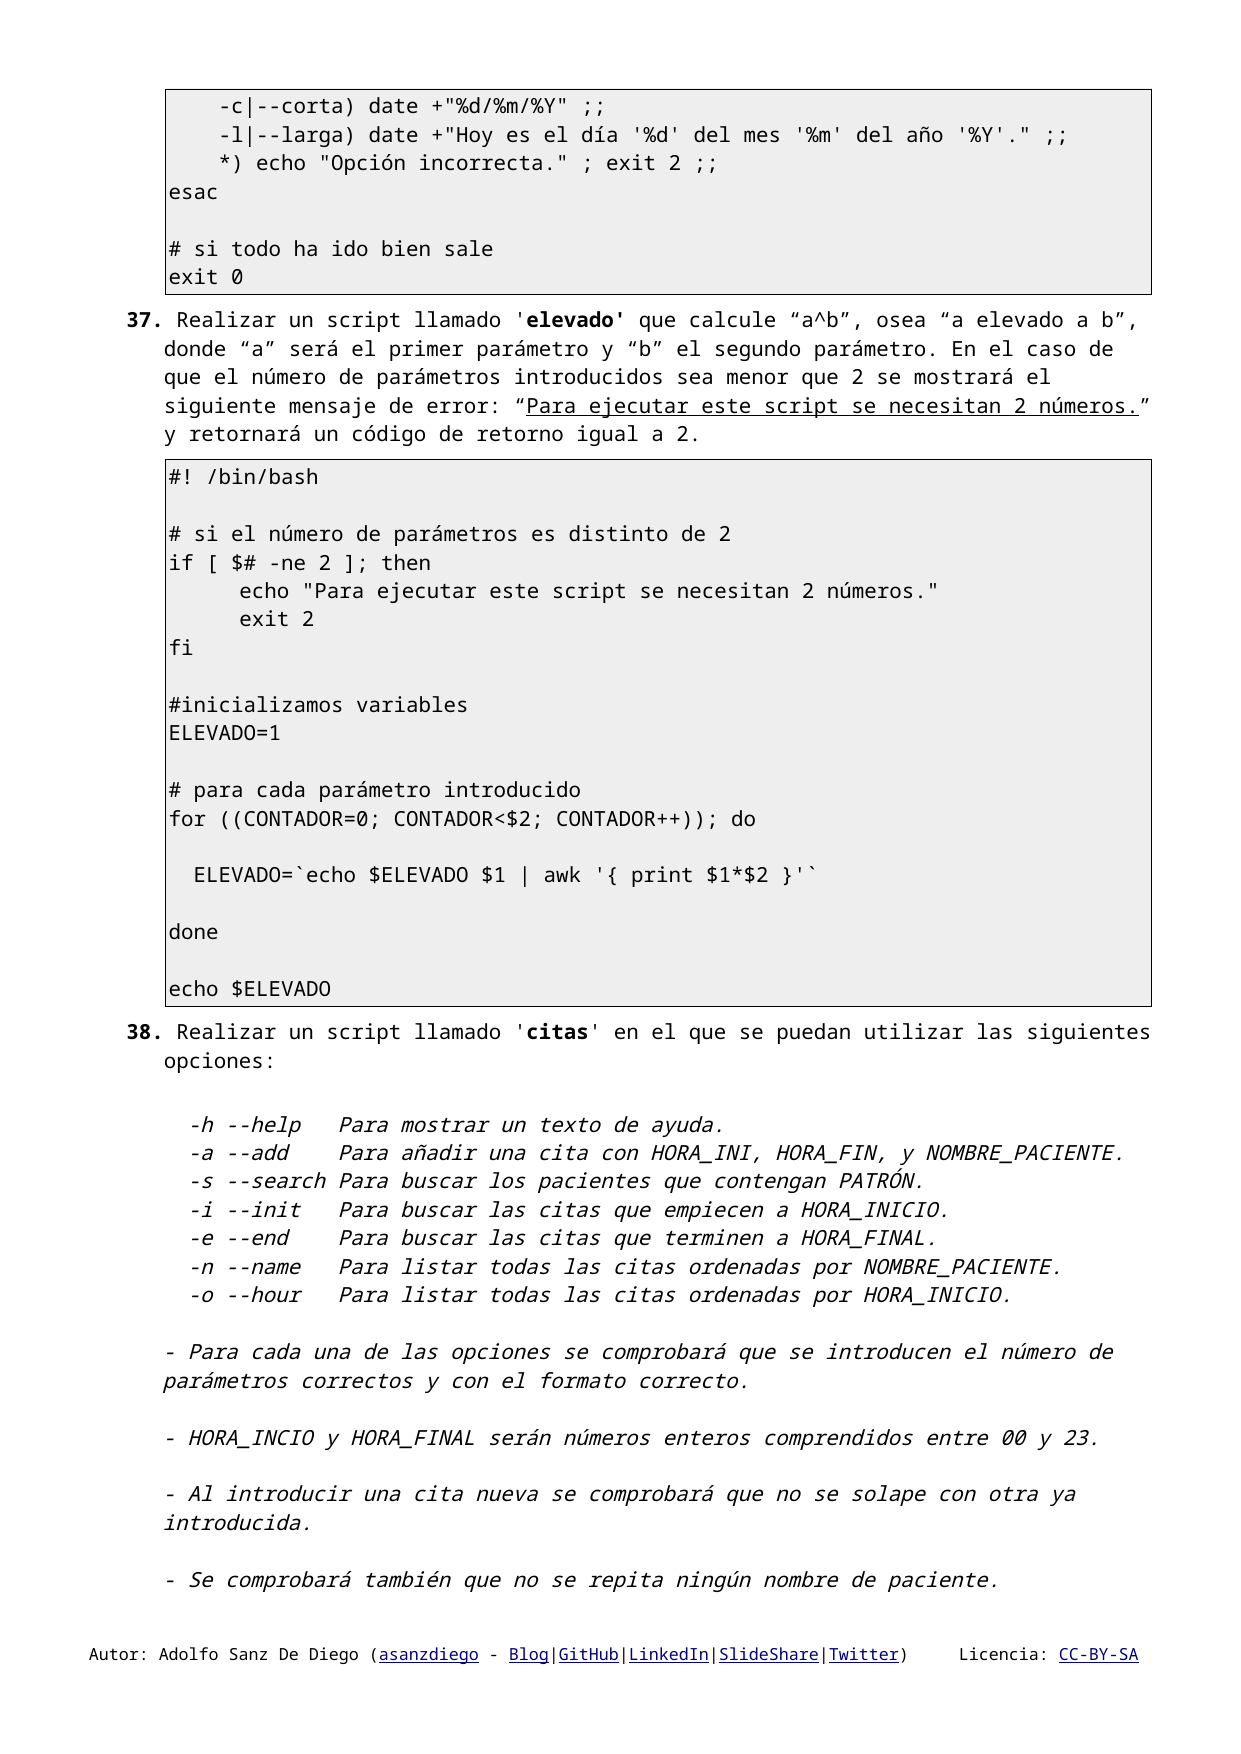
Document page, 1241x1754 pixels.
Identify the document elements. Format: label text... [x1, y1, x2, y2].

text - Para cada una de las opciones se comprobará que se introducen el número de parámetros correctos y con el formato correcto. [162, 1337, 1152, 1394]
text -c|--corta) date +"%d/%m/%Y" ;; [166, 90, 1151, 117]
text -n --name Para listar todas las citas ordenadas por NOMBRE_PACIENTE. [162, 1252, 1152, 1280]
text -o --hour Para listar todas las citas ordenadas por HORA_INICIO. [162, 1280, 1152, 1309]
list Realizar un script llamado 'elevado' que calcule “a^b”, osea “a elevado a b”, donde “a” será el primer parámetro y “b” el segundo parámetro. En el caso de que el número de parámetros introducidos sea menor que 2 se mostrará el siguiente mensaje de error: “Para ejecutar este script se necesitan 2 números.” y retornará un código de retorno igual a 2. [126, 305, 1152, 448]
text -i --init Para buscar las citas que empiecen a HORA_INICIO. [162, 1195, 1152, 1223]
text -h --help Para mostrar un texto de ayuda. [162, 1110, 1152, 1138]
text -s --search Para buscar los pacientes que contengan PATRÓN. [162, 1167, 1152, 1195]
text -e --end Para buscar las citas que terminen a HORA_FINAL. [162, 1223, 1152, 1252]
text # si el número de parámetros es distinto de 2 [166, 516, 1151, 545]
text ELEVADO=`echo $ELEVADO $1 | awk '{ print $1*$2 }'` [166, 857, 1151, 886]
text # si todo ha ido bien sale [166, 231, 1151, 259]
text if [ $# -ne 2 ]; then [166, 545, 1151, 573]
text ELEVADO=1 [166, 715, 1151, 744]
text - Se comprobará también que no se repita ningún nombre de paciente. [162, 1565, 1152, 1593]
text esac [166, 174, 1151, 202]
text #! /bin/bash [166, 460, 1151, 488]
text for ((CONTADOR=0; CONTADOR<$2; CONTADOR++)); do [166, 801, 1151, 829]
text echo $ELEVADO [166, 971, 1151, 1006]
text # para cada parámetro introducido [166, 772, 1151, 801]
text exit 2 [166, 602, 1151, 630]
text done [166, 914, 1151, 943]
list Realizar un script llamado 'citas' en el que se puedan utilizar las siguientes opciones: [126, 1017, 1152, 1074]
text - HORA_INCIO y HORA_FINAL serán números enteros comprendidos entre 00 y 23. [162, 1423, 1152, 1451]
text echo "Para ejecutar este script se necesitan 2 números." [166, 573, 1151, 602]
text -a --add Para añadir una cita con HORA_INI, HORA_FIN, y NOMBRE_PACIENTE. [162, 1138, 1152, 1167]
text exit 0 [166, 259, 1151, 294]
text - Al introducir una cita nueva se comprobará que no se solape con otra ya introducida. [162, 1479, 1152, 1536]
text -l|--larga) date +"Hoy es el día '%d' del mes '%m' del año '%Y'." ;; [166, 117, 1151, 145]
text *) echo "Opción incorrecta." ; exit 2 ;; [166, 145, 1151, 174]
text fi [166, 630, 1151, 658]
text #inicializamos variables [166, 687, 1151, 715]
